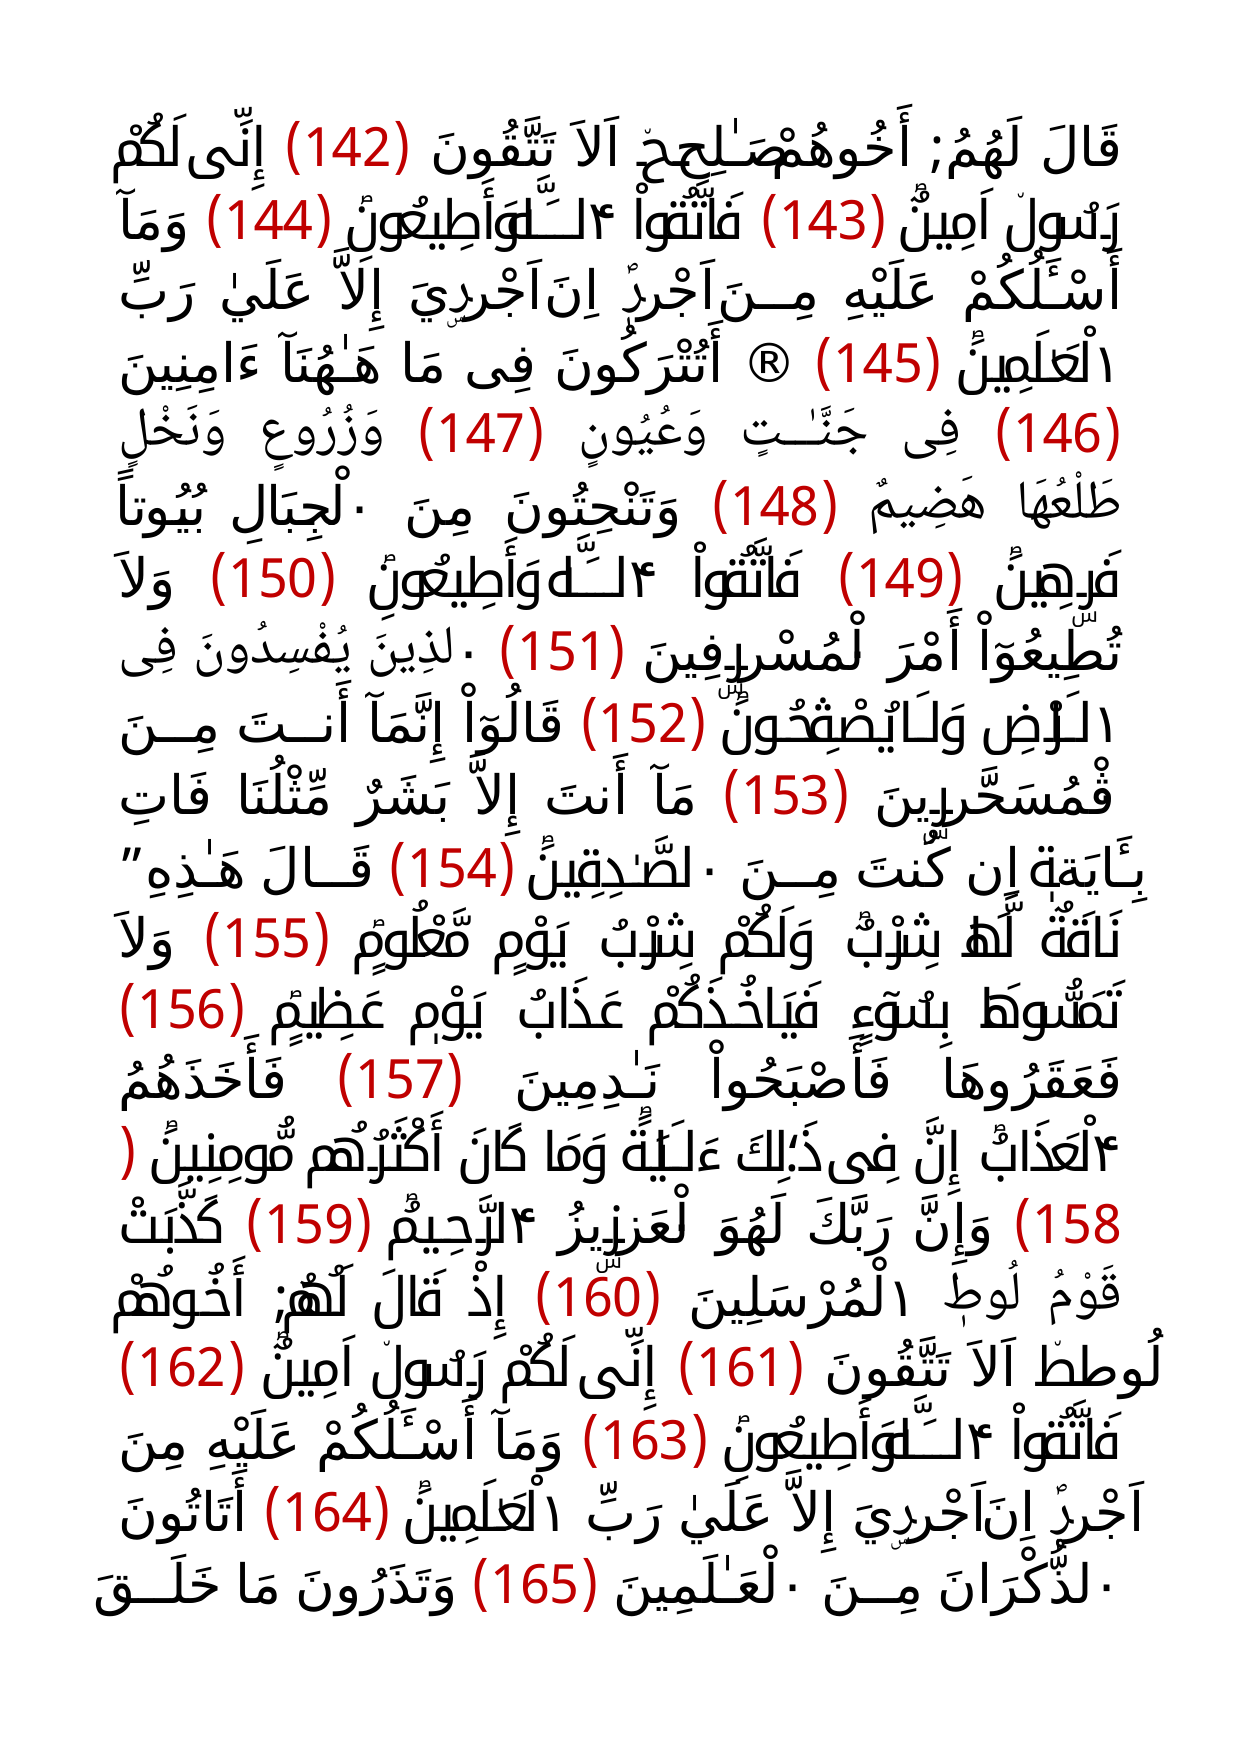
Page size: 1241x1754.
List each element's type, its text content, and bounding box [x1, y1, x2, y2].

text بِسْمِ ۱للَّهِ ۱لرَّحْمَـٰنِ ۱لرَّحِيمِ ¥ طَسِٓم؋ّٓؐ تِلْكَ ءَايَـٰتُ ۴لْكِتَـٰبِ ۱لْمُبِيـنِؐ (1) لَعَلَّــكَ بَـٰخِعٌ نَّفْسَــكَ أَلاَّ يَكُونُواْ مُومِنِينَؐ (2) إِن نَّشَأْ نُنَزّۣلْ عَلَيْهِم مِّــنَ ۰لسَّمَآءِ -ايَةً فَظَلَّــتَ اَعْنَـٰقُهُمْ لَهَا خَـٰضِعِينَؐ (3) وَمَا يَاتِيهِم مِّــن ذِكْرٍ مِّــنَ ۰لرَّحْمَـٰــنۣ مُحْدَثٖ اِلاَّ كَانُواْ عَنْهُ مُعْرۣضِينَؐ (4) فَقَدْ كَذَّبُواْ فَسَيَاتِيهِمُ; أَنۢبَـٰٓؤُاْ مَا كَانُواْ بِهِ” يَسْتَهْزۣءُونَؐ (5) أَوَلَمْ يَرَوۣاْ اِلَــي ۰لاَرْضِ كَمَ اَنۢبَتْنَا فِيهَا مِــن كُلِّ زَوْجٍ كَرۣيمٖؐ (6) اِنَّ فِى ذَ؛لِكَ ءَلاَيَةًؐ وَمَا كَانَ أَكْثَرُهُم مُّومِنِينَؐ (7) وَإِنَّ رَبَّكَ لَهُوَ ۰لْعَزۣيزُ ۴لرَّحِيمُؐ (8) وَإِذْ نَادۭيٰ رَبُّــكَ مُوسۭيٰٓ أَنِ 'يــتِ ۱لْقَوْمَ ۰لظَّـٰلِمِينَ (9) قَوْمَ فِرْعَوْنَؐ أَلاَ يَتَّقُونَؐ (10) قَالَ رَبِّ إِنِّيَ أَخَافُ أَنْ يُّكَذِّبُونِ (11) وَيَضِيقُ صَدْرۣى وَلاَ يَنطَلِقُ لِسَانِى فَأَرْسِلِ اِلَيٰ هَـٰرُونَ (12) وَلَهُمْ عَلَــيَّ ذَنۢبٌ فَأَخَافُ أَنْ يَّقْتُلُونِؐ (13) قَالَ كَلؐاَّ فَاذْهَبَا بِـَٔايَـٰتِنَآ إِنَّا مَعَكُم مُّسْتَمِعُونَؐ (14) فَاتِيَا فِرْعَوْنَ فَقُولآَ إِنَّا رَسُولُ رَبِّ ۱لْعَـٰلَمِينَ (15) أَنَ اَرْسِــلْ مَعَنَا بَنِىٓ إِسْرَآءِيــلَؐ (16) قَالَ أَلَمْ نُرَبِّكَ فِينَا وَلِيداً وَلَبِثْتَ فِينَا مِــنْ عُمُرۣكككَ سِنِينَ (17) وَفَعَلْتَ فَعْلَتَكَ ۰لتِى فَعَلْتَ وَأَنتَ مِــنَ ۰لْكۭـٰفِـرۣينَؐ (18) قَالَ فَعَلْتُهَآ إِذاً وَأَنَا مِــنَ ۰لضَّآلِّينَؐ (19) فَفَرَرْتُ مِنكُمْ لَمَّا خِفْتُكُمْ فَوَهَبَ لِى رَبِّى حُكْماً وَجَعَلَنِى مِــنَ ۰لْمُرْسَلِينَؐ (20) وَتِلْــكَ نِعْمَةٌ تَمُنُّهَا عَلَيَّ أَنْ عَبَّدتَّ بَنِىٓ إِسْرَآءِيــلَؐ (21) قَالَ فِرْعَوْنُ وَمَا رَبُّ ۴لْعَـٰلَمِينَؐ (22) قَالَ رَبُّ ۴لسَّمَـٰوَ؛تِ وَالاَرْضِ وَمَا بَيْنَهُمَآ إِن كُنتُم مُّوقِنِينَؐ (23) ® قَالَ لِمَنْ حَوْلَهُ; أَلاَ تَسْتَمِعُونَؐ (24) قَالَ رَبُّكُمْ وَرَبُّ ءَابَآئِكُمُ ۴لاَوَّلِينَؐ (25) قَالَ إِنَّ رَسُولَكُمُ ۴ﻟـذِىٓ ٱُرْسِلَ إِلَيْكُمْ ڤَمَجْنُونٌؐ (26) قَالَ رَبُّ ۴لْمَشْرۣقِ وَالْمَغْرۣبِ وَمَا بَيْنَهُمَآ إِن كُنتُمْ تَعْقِلُونَؐ (27) قَالَ لَـئِنِ 'تَّخَذتَّ إِچَهاٗ غَيْرۣى لَأَجْعَلَنَّــكَ مِنَ ۰ڤْمَسْجُونِينَؐ (28) قَالَ أَوَلَوْ جِيؔتُــكَ بِشَىْءٍ مُّبِينٍؐ (29) قَالَ فَاتِ بِهِ“ إِن كُنتَ مِــنَ ۰لصَّـٰدِقِينَؐ (30) فَأَلْقۭــيٰ عَصَاهُ فَإِذَا هِــيَ ثُعْبَانٌ مُّبِينٌ (31) وَنَزَعَ يَدَهُ„ فَإِذَا هِيَ بَيْضَآءُ لِلنَّـٰظِرۣينَؐ (32) قَالَ لِلْمَـلإَِ حَوْلَهُ; إِنننَّ هَـٰذَا ڤَسَـٰحِر٘ عَلِيمٌ (33) يُرۣيدُ أَنْ يُّخْرۣجَكُم مِّنَ اَرْضِكُم بِسِحْرۣهِ” فَمَاذَا تَامُرُونَؐ (34) قَالُوٓاْ أَرْجِهِ” وَأَخَاهُ وَابْعَــثْ فِى ۱لْمَدَآئِــنۣ حَـٰشِرۣينَ (35) يَاتُوكككَ بِكُلِّ سَحّۭار۫ عَلِيمٍؐ (36) فَجُمِعَ ۰ڤسَّحَرَةُ لِمِيقَـٰــتِ يَوْمٍ مَّعْلُومٍؐ (37) وَقِيـلَ لِلنَّاسسسِ هَلَ اَنتُم مُّجْتَمِعُونَ (38) لَعَلَّنَا نَتَّبِعُ ۴ڤسَّحَرَةَ إِن كَانُواْ هُمُ ۴لْغَـٰلِبِينَؐ (39) فَلَمَّا جَآءَ ۰ڤسَّحَرَةُ قَالُواْ لِفِرْعَوْنَ أَئــنَّ لَنَا لَأَجْراٗ اِن كُنَّا نَحْــنُ ۴لْغَـٰلِبِينَؐ (40) قَالَ نَعَمْ وَإِنَّكُمُ; إِذاً لَّمِــنَ ۰لْمُقَرَّبِينَؐ (41) قَالَ لَهُم مُّوسۭــيٰٓ أَلْقُواْ مَآ أَنتُم مُّلْقُونَؐ (42) فَأَلْقَوْاْ حِبَالَهُمْ وَعِصِيَّهُمْ وَقَالُواْ بِعِزَّةِ فِرْعَوْنَ إِنَّا ڤَنَحْــنُ ۴لْغَـٰلِبُونَؐ (43) فَأَلْقۭيٰ مُوسۭــيٰ عَصَاهُ فَإِذَا هِــيَ تَلَقَّفُ مَا يَافِكُونَؐ (44) فَٱُلْقِــيَ ۰ڤسَّحَرَةُ سَـٰجِدِينَؐ (45) قَالُوٓاْ ءَامَنَّا بِرَبِّ ۱لْعَـٰلَمِينَ (46) رَبِّ مُوسۭيٰ وَهَـٰرُونَؐ (47) قَالَ ءَا۬؛مَنتُمْ لَهُ„ قَبْـلَ أَنَ —اذَنَ لَكُمُ; إِنَّهُ„ لَكَبِيرُكُمُ ۴ﻟ﮲ عَلَّمَكُمُ ۴ڤسِّحْرَؐ فَلَسَوْفَ تَعْلَمُونَؐ (48) لُءَقَطِّعَنَّ أَيْدِيَكُمْ وَأَرْجُلَكُم مِّنْ خِچَفٍ وَلُءَصَلِّبَنَّكُمُ; أَجْمَعِينَؐ (49) © قَالُواْ لاَ ضَيْرَؐ إِنَّـآ إِلَيٰ رَبِّنَا مُنقَلِبُونَؐ (50) إِنَّا نَطْمَعُ أَنْ يَّغْفِرَ لَنَا رَبُّنَا خَطَـٰيۭـٰنَآ أَن كُنَّآ أَوَّلَ ۰لْمُومِنِينَؐ (51) وَأَوْحَيْنَآ إِلَيٰ مُوسۭيٰٓ أَنِ 'سْرۣ بِعِبَادِيَ إِنَّكُم مُّتَّبَعُونَؐ (52) فَأَرْسَلَ فِرْعَوْنُ فِى ۱لْمَدَآئِــنۣ حَـٰشِرۣينَؐ (53) إِنَّ هَـٰٓؤُلآَءِ لَشِرْذِمَةٌ قَلِيلُونَ (54) وَإِنَّهُمْ لَنَــا لَغَآئِظُونَ (55) وَإِنَّا لَجَمِيــع٘ حَذِرُونَؐ (56) فَأَخْرَجْنَـٰهُم مِّن جَنَّـٰــتٍ وَعُيُونٍ (57) وَكُنُوزٍ وَمَقَامٍ كَرۣيمٍؐ (58) كَذَ؛لِــكَؐ وَأَوْرَثْنَـٰهَا بَنِىٓ إِسْرَآءِيــلَ (59) فَأَتْبَعُوهُم مُّشْرۣقِينَؐ (60) فَلَمَّا تَرَ×ءَا ۰لْجَمْعَـٰــنۣ قَالَ أَصْحَـٰــبُ مُوسۭيٰٓ إِنَّا لَمُدْرَكُونَؐ (61) قَالَ كَلٓؐاَّ إِنَّ مَعِى رَبِّى سَيَهْدِينِؐ (62) فَأَوْحَيْنَآ إِلَيٰ مُوسۭيٰٓ أَنِ 'ضْرۣب بِّعَصَاكَ ۰ڤْبَحْرَ فَانفَلَـقَ فَكَانَ كُلُّ فِرْقٍ كَالطَّوْدِ ۱لْعَظِيمِؐ (63) وَأَزْلَفْنَا ثَمَّ ۰لاَخَرۣينَؐ (64) وَأَنجَيْنَا مُوسۭيٰ وَمَــن مَّعَهُ; أَجْمَعِينَ (65) ثُمَّ أَغْرَقْنَا ۰لاَخَرۣينَؐ (66) إِنَّ فِى ذَ؛لِكَ ءَلاَيَةًؐ وَمَا كَانَ أَكْثَرُهُم مُّومِنِينَؐ (67) وَإِنَّ رَبَّــكَ لَهُوَ ۰لْعَزۣيزُ۴لرَّحِيمُؐ (68) وَاتْــلُ عَلَيْهِمْ نَبَأَ اۭبْرَ؛هِيمَ (69) إِذْ قَالَ لَأِبِيهِ وَقَوْمِهِ” مَا تَعْبُدُونَؐ (70) قَالُواْ نَعْبُدُ أَصْنَاماً فَنَظَــلُّ لَهَا عَـٰكِفِينَؐ (71) قَالَ هَلْ يَسْمَعُونَكُمُ; إِذْ تَدْعُونَ (72) أَوْ يَنفَعُونَكُمُ; أَوْ يَضُرُّونَؐ (73) قَالُواْ بَلْ وَجَدْنَآ ءَابَآءَنَا كَذَ؛لِــكَ يَفْعَلُونَؐ (74) قَالَ أَفَرَ×يْتُم مَّا كُنتُمْ تَعْبُدُونَ (75) أَنتُمْ وَءَابَآؤُكُمُ ۴لاَقْدَمُونَ (76) فَإِنَّهُمْ عَدُوٌّ لِّيَؐ إِلاَّ رَبَّ ۰لْعَـٰلَمِينَ (77) ۰ﻟ﮲ خَلَقَنِى فَهُوَ يَهْدِينِؐ (78) وَاﻟ﮲ هُوَ يُطْعِمُنِى وَيَسْقِينِ (79) وَإِذَا مَرۣضْتُ فَهُوَ يَشْفِينِؐ (80) وَاﻟ﮲ يُمِيتُنِى ثُمَّ يُحْيِينِؐ (81) ® وَاﻟـذِىٓ أَطْمَعُ أَنْ يَّغْفِرَ لِى خَطِيٓــَٔـتِى يَوْمَ ۰لدِّينِؐ (82) رَبِّ هَــبْ لِى حُكْماً وَأَلْحِقْنِى بِاڤصَّـٰڤِحِينَؐ (83) وَاجْعَل لِّى لِسَانَ صِدْقٍ فِى ۱لاَخِرۣينَؐ (84) وَاجْعَلْنِى مِنْ وَّرَثَةِ جَنَّةِ ۱لنَّعِيمِؐ (85) وَاغْفِرْ لَأِبِيَ إِنَّهُ„ كَانَ مِــنَ ۰لضَّآلِّينَؐ (86) وَلاَ تُخْزۣنِى يَوْمَ يُبْعَثُونَ (87) يَوْمَ لاَ يَنفَعُ مَالٌ وَلاَ بَنُونَ (88) إِلاَّ مَنَ اَتَــي ۰للَّهَ بِقَلْبٍ سَلِيمٍؐ (89) وَٱُزْلِفَتِ ۱لْجَنَّةُ لِلْمُتَّقِينَؐ (90) وَبُرّۣزَتِ ۱لْجَحِيمُ لِلْغَاوۣينَؐ (91) وَقِيــلَ لَهُمُ; أَيْــنَ مَا كُنتُمْ تَعْبُدُونَ (92) مِن دُونِ ۱للَّهِؐ هَلْ يَنصُرُونَكُمُ; أَوْ يَنتَصِرُونَؐ (93) فَكُبْكِبُواْ فِيهَا هُمْ وَالْغَاوُﹼنَ (94) وَجُنُودُ إِبْلِيــسَ أَجْمَعُونَؐ (95) قَالُواْ وَهُمْ فِيهَا يَخْتَصِمُونَ (96) تَاللَّهِ إِن كُنَّا لَفِى ضَچَلٍ مُّبِـينٖ (97) اِذْ نُسَوّۣيكُم بِرَبِّ ۱لْعَـٰلَمِينَؐ (98) وَمَآ أَضَلَّنَآ إِلاَّ ۰ڤْمُجْرۣمُونَؐ (99) فَمَا لَنَا مِــن شَـٰفِعِينَ (100) وَلاَ صَدِيقٖ حَمِيمٍؐ (101) فَلَوَ اَنَّ لَنَا كَرَّةً فَنَكُونَ مِــنَ ۰لْمُومِنِينَؐ (102) إِنَّ فِى ذَ؛لِــكَ ءَلاَيَةًؐ وَمَا كَانَ أَكْثَرُهُم مُّومِنِينَؐ (103) وَإِنَّ رَبَّــكَ لَهُوَ ۰لْعَزۣيزُ ۴لرَّحِيمُؐ (104) كَذَّبَــتْ قَوْمُ نُوحٖ ۱لْمُرْسَلِينَ (105) إِذْ قَالَ لَهُمُ; أَخُوهُمْ نُوح٘ اَلاَ تَتَّقُونَ (106) إِنِّى لَكُمْ رَسُول٘ اَمِينٌؐ (107) فَاتَّقُواْ ۴للَّهَ وَأَطِيعُونِؐ (108) وَمَآ أَسْـَٔلُكُمْ عَلَيْهِ مِنَ اَجْرٖؐ اِنَ اَجْرۣيَ إِلاَّ عَلَيٰ رَبِّ ۱لْعَـٰلَمِينَؐ (109) فَاتَّقُواْ ۴للَّهَ وَأَطِيعُونِؐ (110) ¤ قَالُوٓاْ أَنُومِــنُ لَكَ وَاتَّبَعَــكَ ۰لاَرْذَلُونَؐ (111) قَالَ وَمَا عِلْمِى بِمَا كَانُواْ يَعْمَلُونَؐ (112) إِنْ حِسَابُهُمُ; إِلاَّ عَلَيٰ رَبِّى لَوْ تَشْعُرُونَؐ (113) وَمَآ أَنَا بِطَارۣدِ ۱لْمُومِنِينَ (114) إِنَ اَنَا إِلاَّ نَذِيرٌ مُّبِينٌؐ (115) قَالُواْ لَئِن لَّمْ تَنتَهِ يَـٰنُوحُ لَتَكُونَنَّ مِــنَ ۰لْمَرْجُومِينَؐ (116) قَالَ رَبِّ إِنَّ قَوْمِى كَذَّبُونِ (117) فَافْتَحْ بَيْنِى وَبَيْنَهُمْ فَتْحاً وَنَجِّنِى وَمَن مَّعِيَ مِـــنَ ۰لْمُومِنِينَؐ (118) فَأَنجَيْنَـٰهُ وَمَــن مَّعَهُ„ فِى ۱لْفُلْــكِ ۱ڤْمَشْحُونِؐ (119) ثُمَّ أَغْرَقْنَا بَعْدُ ۴لْبَاقِينَؐ (120) إِنَّ فِى ذَ؛لِــكَ ءَلاَيَةًؐ وَمَا كَانَ أَكْثَرُهُم مُّومِنِينَؐ (121) وَإِنَّ رَبَّــكَ لَهُوَ ۰لْعَزۣيزُ ۴لرَّحِيمُؐ (122) كَذَّبَتْ عَاد٘ ۱لْمُرْسَلِينَ (123) إِذْ قَالَ لَهُمُ; أَخُوهُمْ هُود٘ اَلاَ تَتَّقُونَ (124) إِنِّى لَكُمْ رَسُول٘ اَمِينٌؐ (125) فَاتَّقُواْ ۴للَّهَ وَأَطِيعُونِؐ (126) وَمَآ أَسْـَٔلُكُمْ عَلَيْهِ مِنَ اَجْرٖؐ اِنَ اَجْرۣيَ إِلاَّ عَلَيٰ رَبِّ ۱لْعَـٰلَمِينَؐ (127) أَتَبْنُونَ بِكُلِّ رۣيعٖ —ايَةً تَعْبَثُونَ (128) وَتَتَّخِذُونَ مَصَانِعَ لَعَلَّكُمْ تَخْلُدُونَ (129) وَإِذَا بَطَشْتُم بَطَشْتُمْ جَبّۭارۣيـنَؐ (130) فَاتَّقُواْ ۴للَّهَ وَأَطِيعُونِؐ (131) وَاتَّقُواْ ۴ﻟـذِىٓ أَمَدَّكُم بِمَا تَعْلَمُونَ (132) أَمَدَّكُم بِأَنْعَـٰمٍ وَبَنِينَ (133) وَجَنَّـٰــتٍ وَعُيُونٖؐ (134) اِنِّــيَ أَخَافُ عَلَيْكُمْ عَذَابَ يَوْمٖ عَظِيمٍؐ (135) قَالُواْ سَوَآء٘ عَلَيْنَآ أَوَعَظْــتَ أَمْ لَمْ تَكُن مِّنَ ۰لْوَ؛عِظِينَ (136) إِنْ هَـٰذَآ إِلاَّ خُلُــقُ ۴لاَوَّلِينَ (137) وَمَا نَحْنُ بِمُعَذَّبِينَؐ (138) فَكَذَّبُوهُ فَأَهْلَكْنَـٰهُمُؐ; إِنَّ فِى ذَ؛لِــكَ ءَلاَيَةًؐ وَمَا كَانَ أَكْثَرُهُم مُّومِنِينَؐ (139) وَإِنَّ رَبَّكَ لَهُوَ ۰لْعَزۣيزُ ۴لرَّحِيمُؐ (140) كَذَّبَتْ ثَمُودُ ۴لْمُرْسَلِينَ (141) إِذْ قَالَ لَهُمُ; أَخُوهُمْ صَـٰلِح٘ اَلاَ تَتَّقُونَ (142) إِنِّى لَكُمْ رَسُول٘ اَمِينٌؐ (143) فَاتَّقُواْ ۴للَّهَ وَأَطِيعُونِؐ (144) وَمَآ أَسْـَٔلُكُمْ عَلَيْهِ مِــنَ اَجْرٖؐ اِنَ اَجْرۣيَ إِلاَّ عَلَيٰ رَبِّ ۱لْعَـٰلَمِينَؐ (145) ® أَتُتْرَكُونَ فِى مَا هَـٰهُنَآ ءَامِنِينَ (146) فِى جَنَّـٰــتٍ وَعُيُونٍ (147) وَزُرُوعٍ وَنَخْلٍ طَلْعُهَا هَضِيمٌ (148) وَتَنْحِتُونَ مِنَ ۰لْجِبَالِ بُيُوتاً فَرۣهِينَؐ (149) فَاتَّقُواْ ۴للَّهَ وَأَطِيعُونِؐ (150) وَلاَ تُطِيعُوٓاْ أَمْرَ ۰لْمُسْرۣفِينَ (151) ۰لذِينَ يُفْسِدُونَ فِى ۱لاَرْضِ وَلاَ يُصْڤِحُونَؐ (152) قَالُوٓاْ إِنَّمَآ أَنــتَ مِــنَ ۰ڤْمُسَحَّرۣينَ (153) مَآ أَنتَ إِلاَّ بَشَرٌ مِّثْلُنَا فَاتِ بِـَٔايَةٖ اِن كُنتَ مِــنَ ۰لصَّـٰدِقِينَؐ (154) قَــالَ هَـٰذِهِ” نَاقَةٌ لَّهَا شِرْبٌؐ وَلَكُمْ شِرْبُ يَوْمٍ مَّعْلُومٍؐ (155) وَلاَ تَمَسُّوهَا بِسُوٓءٍ فَيَاخُذَكُمْ عَذَابُ يَوْمٖ عَظِيمٍؐ (156) فَعَقَرُوهَا فَأَصْبَحُواْ نَـٰدِمِينَ (157) فَأَخَذَهُمُ ۴لْعَذَابُؐ إِنَّ فِى ذَ؛لِكَ ءَلاَيَةًؐ وَمَا كَانَ أَكْثَرُهُم مُّومِنِينَؐ (158) وَإِنَّ رَبَّكَ لَهُوَ ۰لْعَزۣيزُ ۴لرَّحِيمُؐ (159) كَذَّبَتْ قَوْمُ لُوطٖ ۱لْمُرْسَلِينَ (160) إِذْ قَالَ لَهُمُ; أَخُوهُمْ لُوط٘ اَلاَ تَتَّقُونَ (161) إِنِّى لَكُمْ رَسُول٘ اَمِينٌؐ (162) فَاتَّقُواْ ۴للَّهَ وَأَطِيعُونِؐ (163) وَمَآ أَسْـَٔلُكُمْ عَلَيْهِ مِنَ اَجْرٖؐ اِنَ اَجْرۣيَ إِلاَّ عَلَيٰ رَبِّ ۱لْعَـٰلَمِينَؐ (164) أَتَاتُونَ ۰لذُّكْرَانَ مِــنَ ۰لْعَـٰلَمِينَ (165) وَتَذَرُونَ مَا خَلَــقَ لَكُمْ رَبُّكُم مِّنَ اَزْوَ؛جِكُمؐ بَــلَ اَنتُمْ قَوْم٘ عَادُونَؐ (166) قَالُواْ لَئِن لَّمْ تَنتَهِ يَـٰلُوطُ لَتَكُونَنَّ مِنَ ۰ڤْمُخْرَجِينَؐ (167) قَالَ إِنِّى لِعَمَلِكُم مِّنَ ۰لْقَالِينَؐ (168) رَبِّ نَجِّنِى وَأَهْلِى مِمَّا يَعْمَلُونَؐ (169) فَنَجَّيْنَـٰهُ وَأَهْلَهُ; أَجْمَعِينَ (170) إِلاَّ عَجُوزاً فِى ۱لْغَـٰبِـرۣينَ (171) ثُمَّ دَمَّرْنَا ۰لاَخَرۣينَؐ (172) وَأَمْطَرْنَا عَلَيْهِم مَّطَراًؐ فَسَآءَ مَطَرُ ۴لْمُنذَرۣينَؐ (173) إِنَّ فِى ذَ؛لِكَ ءَلاَيَةًؐ وَمَا كَانَ أَكْثَرُهُم مُّومِنِينَؐ (174) وَإِنَّ رَبَّــكَ لَهُوَ ۰لْعَزۣيزُ ۴لرَّحِيمُؐ (175) كَذَّبَ أَصْحَـٰبُ لَيْكَةَ ۰لْمُرْسَلِينَ (176) إِذْ قَالَ لَهُمْ شُعَيْب٘ اَلاَ تَتَّقُونَ (177) إِنِّى لَكُمْ رَسُول٘ اَمِيـنٌؐ (178) فَاتَّقُواْ ۴للَّهَ وَأَطِيعُونِؐ (179) وَمَآ أَسْـَٔلُكُمْ عَلَيْهِ مِنَ اَجْرٖؐ اِنَ اَجْرۣيَ إِلاَّ عَلَيٰ رَبِّ ۱لْعَـٰلَمِينَؐ (180) © أَوْفُواْ ۴لْكَيْلَؐ وَلاَ تَكُونُواْ مِــنَ ۰ڤْمُخْسِرۣينَؐ (181) وَزۣنُواْ بِالْقُسْطَاسسسِ ۱لْمُسْتَقِيمِؐ (182) وَلاَ تَبْخَسُواْ ۴لنَّاسسسَ أَشْيَآءَهُمْؐ وَلاَ تَعْثَوْاْ فِى ۱لاَرْضِ مُفْسِدِينَؐ (183) وَاتَّقُواْ ۴ﻟ﮲ خَلَقَكُمْ وَالْجِبِلَّةَ ۰لاَوَّلِينَؐ (184) قَالُوٓاْ إِنَّمَآ أَنتَ مِــنَ ۰ڤْمُسَحَّرۣينَ (185) وَمَآ أَنــتَ إِلاَّ بَشَرٌ مِّثْلُنَا وَإِن نَّظُنُّــكَ لَمِــنَ ۰لْكَـٰذِبِينَ (186) فَأَسْقِطْ عَلَيْنَا كِسْفاً مِّــنَ ۰لسَّمَآءِ ان كُنتَ مِــنَ ۰لصَّـٰدِقِينَؐ (187) قَالَ رَبِّــيَ أَعْلَمُ بِمَا تَعْمَلُونَؐ (188) فَكَذَّبُوهُ فَأَخَذَهُمْ عَذَابُ يَوْمِ ۱لظُّلَّةِؐ إِنَّهُ„ كَانَ عَذَابَ يَوْمٖ عَظِيمٖؐ (189) اِنَّ فِى ذَ؛لِــكَ ءَلاَيَةًؐ وَمَا كَانَ أَكْثَرُهُم مُّومِنِينَؐ (190) وَإِنَّ رَبَّكَ لَهُوَ ۰لْعَزۣيزُ ۴لرَّحِيمُؐ (191) وَإِنَّهُ„ لَتَنزۣيلُ رَبِّ ۱لْعَـٰلَمِينَؐ (192) نَزَلَ بِهِ ۱لرُّوحُ ۴لاَمِينُ (193) عَلَــيٰ قَلْبِــكَ لِتَكُونَ مِــنَ ۰لْمُنذِرۣينَ (194) بِلِسَانٖ عَرَبِيٍّ مُّبِينٍؐ (195) وَإِنَّهُ„ لَفِى زُبُـرۣ ۱لاَوَّلِينَؐ (196) أَوَلَمْ يَكُــن لَّهُمُ; ءَايَةٗ اَنْ يَّعْلَمَهُ„ عُلَمَـٰٓؤُاْ بَنِىٓ إِسْرَآءِيلَؐ (197) وَلَوْ نَزَّلْنَـٰهُ عَلَيٰ بَعْضِ ۱لاَعْجَمِينَ (198) فَقَرَأَهُ„ عَلَيْهِم مَّا كَانُواْ بِهِ” مُومِنِينَؐ (199) كَذَ؛لِــكَ سَلَكْنَـٰهُ فِى قُلُوبِ ۱ڤْمُجْرۣمِينَ (200) لاَ يُومِنُونَ بِهِ” حَتَّيٰ يَرَوُاْ ۴لْعَذَابَ ۰لاَلِيمَ (201) فَيَاتِيَهُم بَغْتَةً وَهُمْ لاَ يَشْعُرُونَ (202) فَيَقُولُواْ هَلْ نَحْنُ مُنظَرُونَؐ (203) أَفَبِعَذَابِنَا يَسْتَعْجِلُونَؐ (204) أَفَرَ×يْــتَ إِن مَّتَّعْنَـٰهُمْ سِنِينَ (205) ثُمَّ جَآءَهُم مَّا كَانُواْ يُوعَدُونَ (206) مَآ أَغْنۭــيٰ عَنْهُم مَّا كَانُواْ يُمَتَّعُونَؐ (207) وَمَآ أَهْلَكْنَا مِن قَرْيَةٖ اِلاَّ لَهَا مُنذِرُونَ (208) ذِكْرۭيٰؐ وَمَا كُنَّا ظَـٰلِمِينَؐ (209) ® وَمَا تَنَزَّلَــتْ بِهِ ۱لشَّيَـٰطِينُ وَمَا يَنۢبَغِى لَهُمْ وَمَا يَسْتَطِيعُونَؐ (210) إِنَّهُمْ عَـنِ ۱لسَّمْعِ لَمَعْزُولُونَؐ (211) فَلاَ تَدْعُ مَعَ ۰للَّهِ إِچَهاٗ —اخَرَ فَتَكُونَ مِــنَ ۰لْمُعَذَّبِينَؐ (212) وَأَنذِرْ عَشِيرَتَكَ ۰لاَقْرَبِينَ (213) وَاخْفِـضْ جَنَاحَــكَ لِمَنِ 'تَّبَعَــكَ مِــنَ ۰لْمُومِنِينَؐ (214) فَإِنننْ عَصَوْكككَ فَقُـلِ اِنِّى بَرۣىٓءٌ مِّمَّا تَعْمَلُونَؐ (215) فَتَوَكَّــلْ عَلَي ۰لْعَزۣيزۣ ۱لرَّحِيمِ (216) ۱ﻟ﮲ يَرۭيٰــكَ حِيــنَ تَقُومُ (217) وَتَقَلُّبَــكَ فِى ۱ڤسَّـٰجِدِينَؐ (218) إِنَّهُ„ هُوَ ۰لسَّمِيعُ ۴لْعَلِيمُؐ (219) هَلُ ۷نَبِّيؖكُمْ عَلَيٰ مَن تَنَزَّلُ ۴لشَّيَـٰطِينُ (220) تَنَزَّلُ عَلَــيٰ كُــلّۣ أَفَّاكٖ اَثِيمٍ (221) يُلْقُونَ ۰لسَّمْعَ وَأَكْثَرُهُمْ كَـٰذِبُونَؐ (222) وَالشُّعَرَآءُ يَتْبَعُهُمُ ۴لْغَاوُﹼنَؐ (223) أَلَمْ تَرَ أَنَّهُمْ فِى كُلِّ وَادٍ يَهِيمُونَ (224) وَأَنَّهُمْ يَقُولُونَ مَا لاَ يَفْعَلُونَؐ (225) إِلاَّ ۰لذِيــنَ ءَامَنُواْ وَعَمِلُواْ ۴ڤصَّـٰڤِحَـٰــتِ وَذَكَرُواْ ۴للَّهَ كَثِيراً وَانتَصَرُواْ مِـنۢ بَعْدِ مَا ظُلِمُواْؐ وَسَيَعْلَمُ ۴لذِيــنَ ظَلَمُوٓاْ أَيَّ مُنقَلَــبٍ يَنقَلِبُونَ (226) [118, 118, 1122, 1626]
